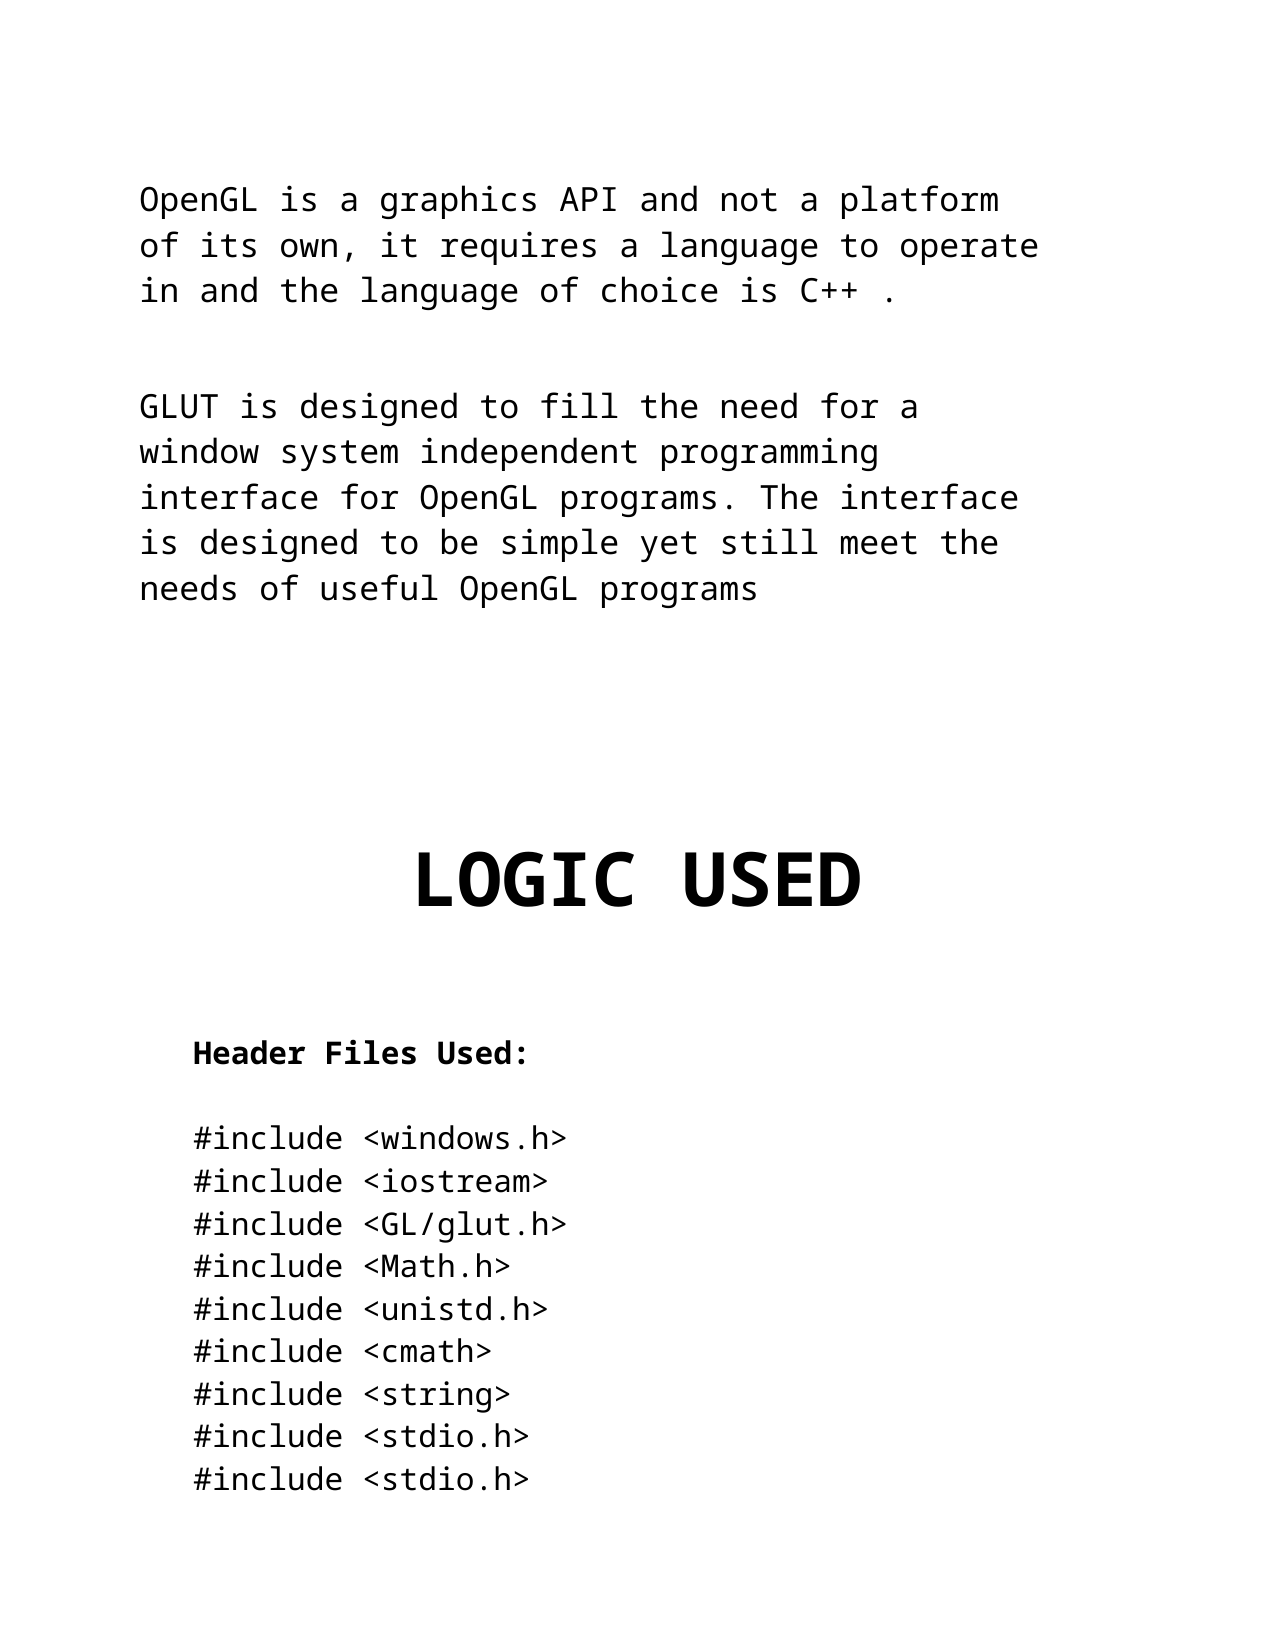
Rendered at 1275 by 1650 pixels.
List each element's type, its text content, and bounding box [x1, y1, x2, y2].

list #include <stdio.h> [193, 1457, 1157, 1500]
text LOGIC USED [118, 827, 1157, 929]
list #include <string> [193, 1372, 1157, 1414]
text GLUT is designed to fill the need for a window system independent programming interface for OpenGL programs. The interface is designed to be simple yet still meet the needs of useful OpenGL programs [139, 383, 1055, 610]
list #include <iostream> [193, 1159, 1157, 1201]
list #include <cmath> [193, 1329, 1157, 1372]
list #include <Math.h> [193, 1244, 1157, 1287]
text OpenGL is a graphics API and not a platform of its own, it requires a language to operate in and the language of choice is C++ . [139, 176, 1055, 312]
list Header Files Used: [193, 1031, 1157, 1074]
list #include <stdio.h> [193, 1414, 1157, 1457]
list #include <unistd.h> [193, 1287, 1157, 1329]
list #include <GL/glut.h> [193, 1201, 1157, 1244]
list #include <windows.h> [193, 1116, 1157, 1159]
